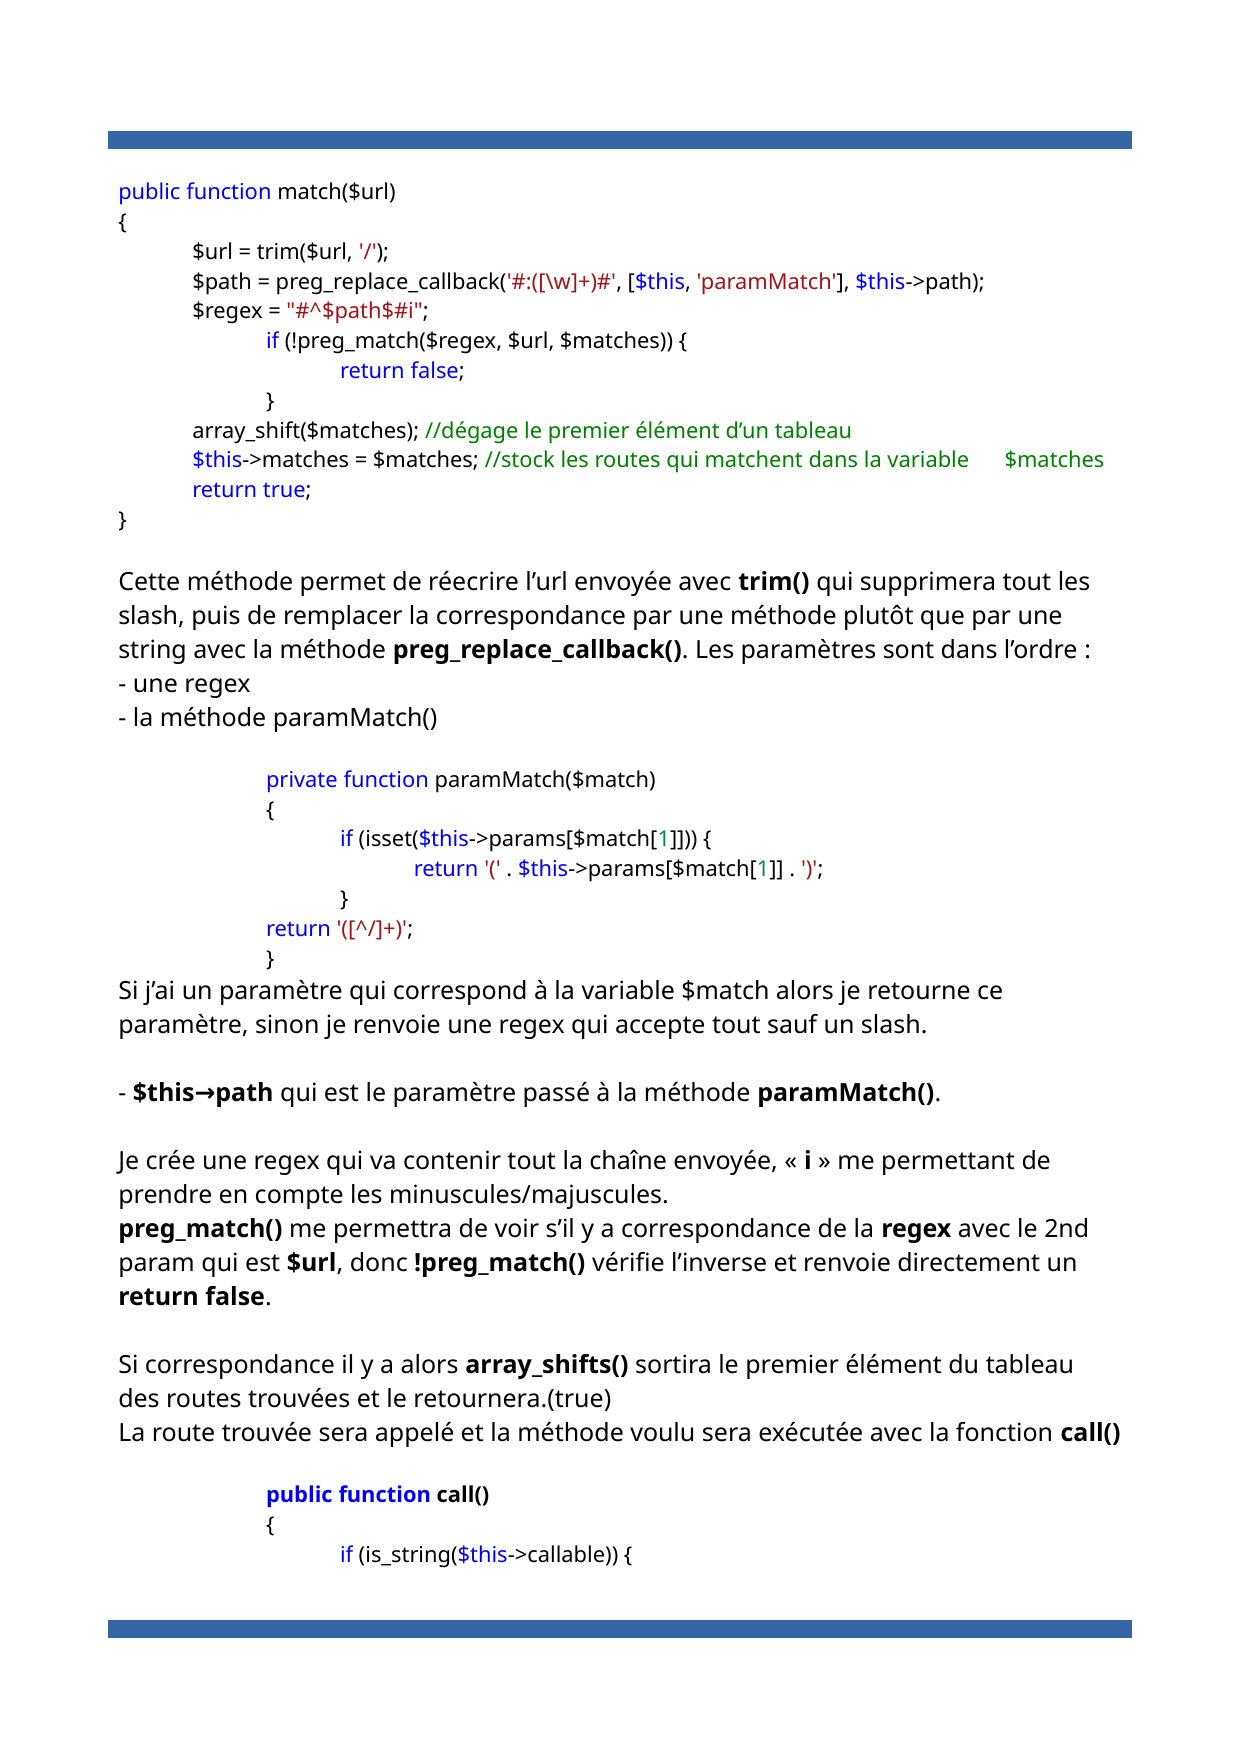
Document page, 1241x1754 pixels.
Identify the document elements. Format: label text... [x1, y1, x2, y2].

text } [118, 504, 1122, 534]
text $regex = "#^$path$#i"; [118, 296, 1122, 325]
text preg_match() me permettra de voir s’il y a correspondance de la regex avec le 2nd param qui est $url, donc !preg_match() vérifie l’inverse et renvoie directement un return false. [118, 1211, 1122, 1313]
text - $this→path qui est le paramètre passé à la méthode paramMatch(). [118, 1074, 1122, 1108]
text if (is_string($this->callable)) { [118, 1538, 1122, 1568]
text array_shift($matches); //dégage le premier élément d’un tableau [118, 415, 1122, 444]
text - la méthode paramMatch() [118, 700, 1122, 734]
text Cette méthode permet de réecrire l’url envoyée avec trim() qui supprimera tout les slash, puis de remplacer la correspondance par une méthode plutôt que par une string avec la méthode preg_replace_callback(). Les paramètres sont dans l’ordre : [118, 564, 1122, 666]
text { [118, 206, 1122, 236]
text public function call() [118, 1479, 1122, 1509]
text La route trouvée sera appelé et la méthode voulu sera exécutée avec la fonction call() [118, 1415, 1122, 1449]
text return '([^/]+)'; [118, 913, 1122, 942]
text if (!preg_match($regex, $url, $matches)) { [118, 325, 1122, 355]
text } [118, 883, 1122, 913]
text private function paramMatch($match) [118, 764, 1122, 793]
text { [118, 793, 1122, 823]
text } [118, 942, 1122, 972]
text return true; [118, 474, 1122, 504]
text Je crée une regex qui va contenir tout la chaîne envoyée, « i » me permettant de prendre en compte les minuscules/majuscules. [118, 1143, 1122, 1211]
text return '(' . $this->params[$match[1]] . ')'; [118, 853, 1122, 883]
text return false; [118, 355, 1122, 385]
text { [118, 1509, 1122, 1538]
text $path = preg_replace_callback('#:([\w]+)#', [$this, 'paramMatch'], $this->path); [118, 266, 1122, 296]
text } [118, 385, 1122, 415]
text if (isset($this->params[$match[1]])) { [118, 823, 1122, 853]
text - une regex [118, 666, 1122, 700]
text Si correspondance il y a alors array_shifts() sortira le premier élément du tableau des routes trouvées et le retournera.(true) [118, 1347, 1122, 1415]
text $url = trim($url, '/'); [118, 236, 1122, 266]
text Si j’ai un paramètre qui correspond à la variable $match alors je retourne ce paramètre, sinon je renvoie une regex qui accepte tout sauf un slash. [118, 972, 1122, 1040]
text public function match($url) [118, 176, 1122, 206]
text $this->matches = $matches; //stock les routes qui matchent dans la variable $matches [118, 444, 1122, 474]
